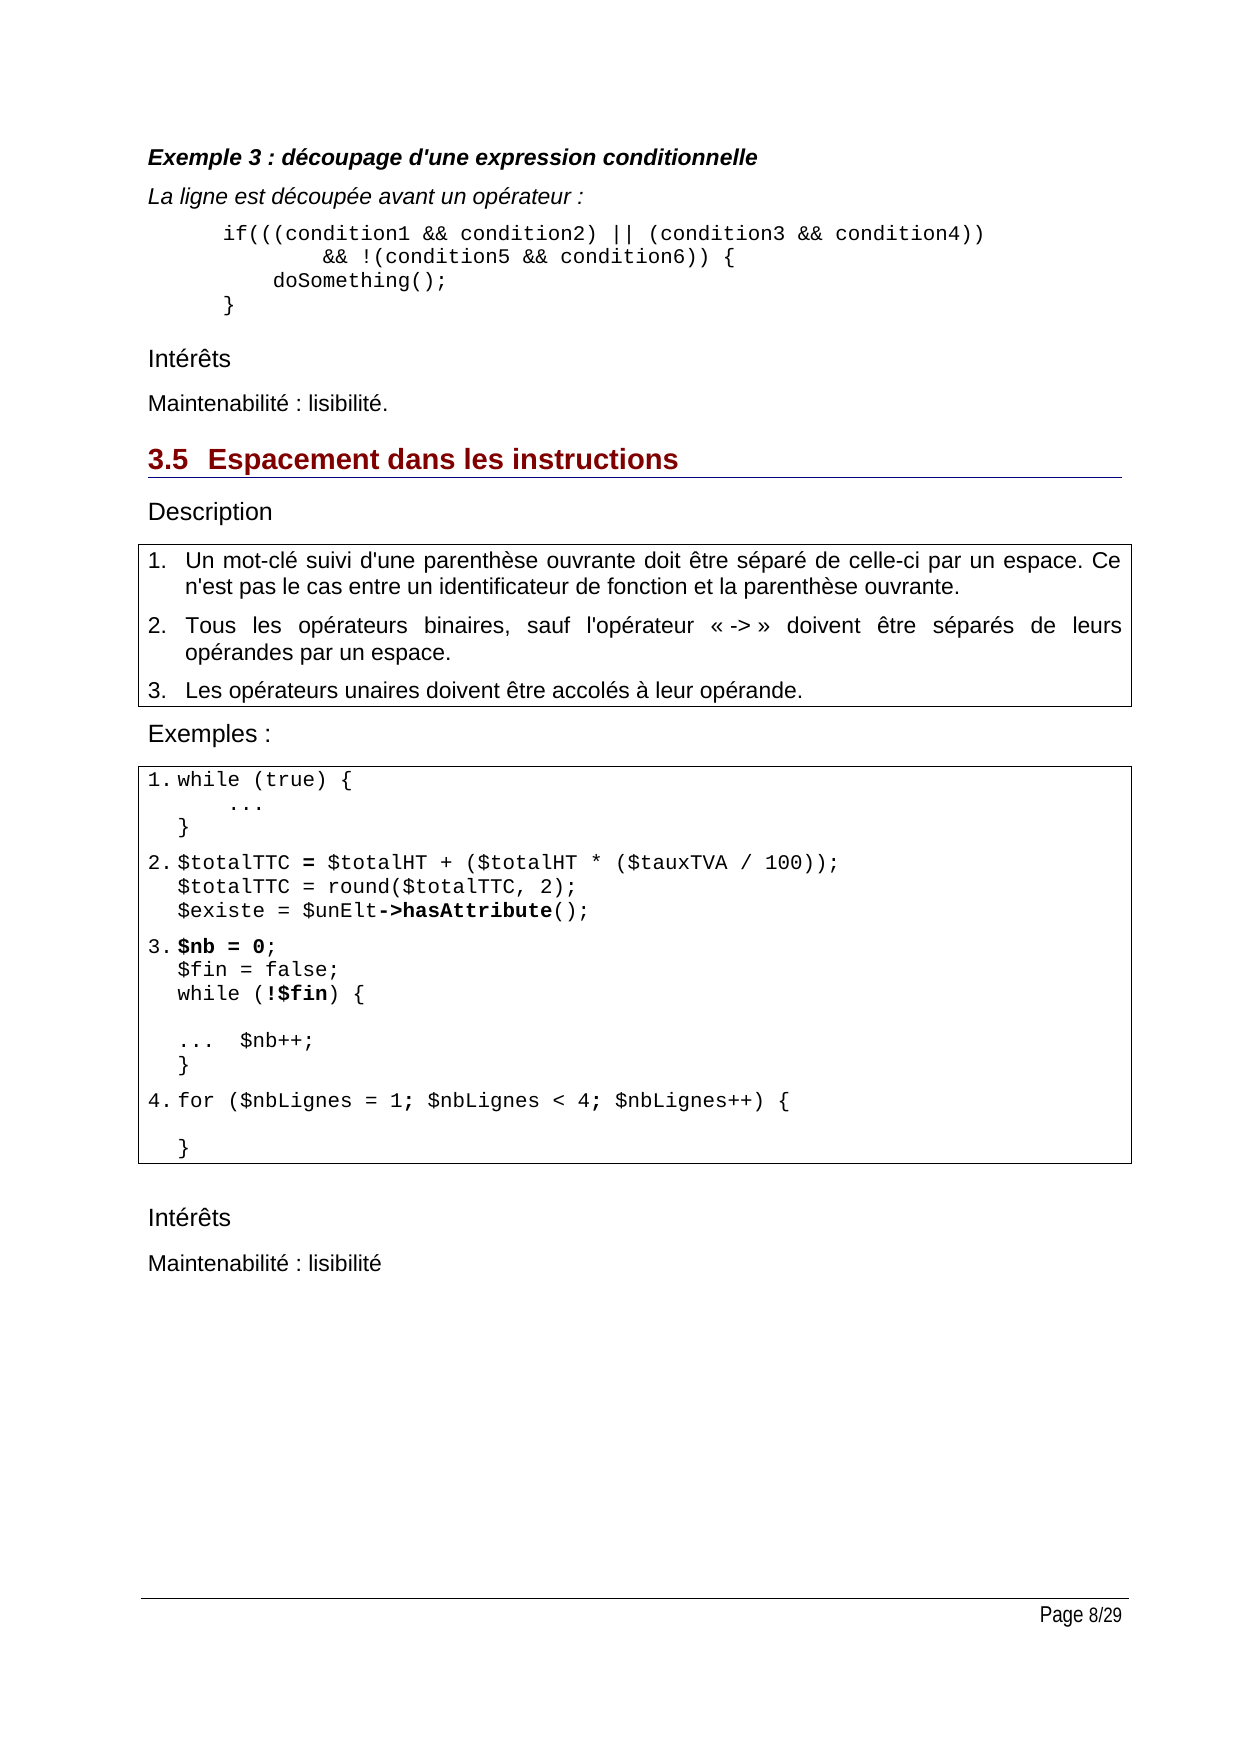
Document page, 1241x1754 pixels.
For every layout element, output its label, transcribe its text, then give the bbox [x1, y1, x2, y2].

text Maintenabilité : lisibilité. [148, 390, 1122, 416]
list for ($nbLignes = 1; $nbLignes < 4; $nbLignes++) { } [139, 1087, 1131, 1163]
subtitle Espacement dans les instructions [148, 442, 1122, 477]
text Exemples : [148, 719, 1122, 748]
text Exemple 3 : découpage d'une expression conditionnelle [148, 144, 1122, 170]
text } [223, 293, 1122, 317]
text Intérêts [148, 1203, 1122, 1232]
list Un mot-clé suivi d'une parenthèse ouvrante doit être séparé de celle-ci par un espace. Ce n'est pas le cas entre un identificateur de fonction et la parenthèse ouvrante. [139, 545, 1131, 599]
text Maintenabilité : lisibilité [148, 1249, 1122, 1276]
text doSomething(); [223, 270, 1122, 293]
list while (true) { ... } [139, 767, 1131, 840]
text Intérêts [148, 343, 1122, 372]
list Tous les opérateurs binaires, sauf l'opérateur « -> » doivent être séparés de leurs opérandes par un espace. [139, 609, 1131, 665]
list Les opérateurs unaires doivent être accolés à leur opérande. [139, 674, 1131, 706]
text if(((condition1 && condition2) || (condition3 && condition4)) [223, 223, 1122, 246]
list $nb = 0; $fin = false; while (!$fin) { ... $nb++; } [139, 933, 1131, 1078]
text Description [148, 497, 1122, 526]
list $totalTTC = $totalHT + ($totalHT * ($tauxTVA / 100)); $totalTTC = round($totalTTC, 2); $existe = $unElt->hasAttribute(); [139, 849, 1131, 923]
text La ligne est découpée avant un opérateur : [148, 183, 1122, 209]
text && !(condition5 && condition6)) { [223, 246, 1122, 270]
